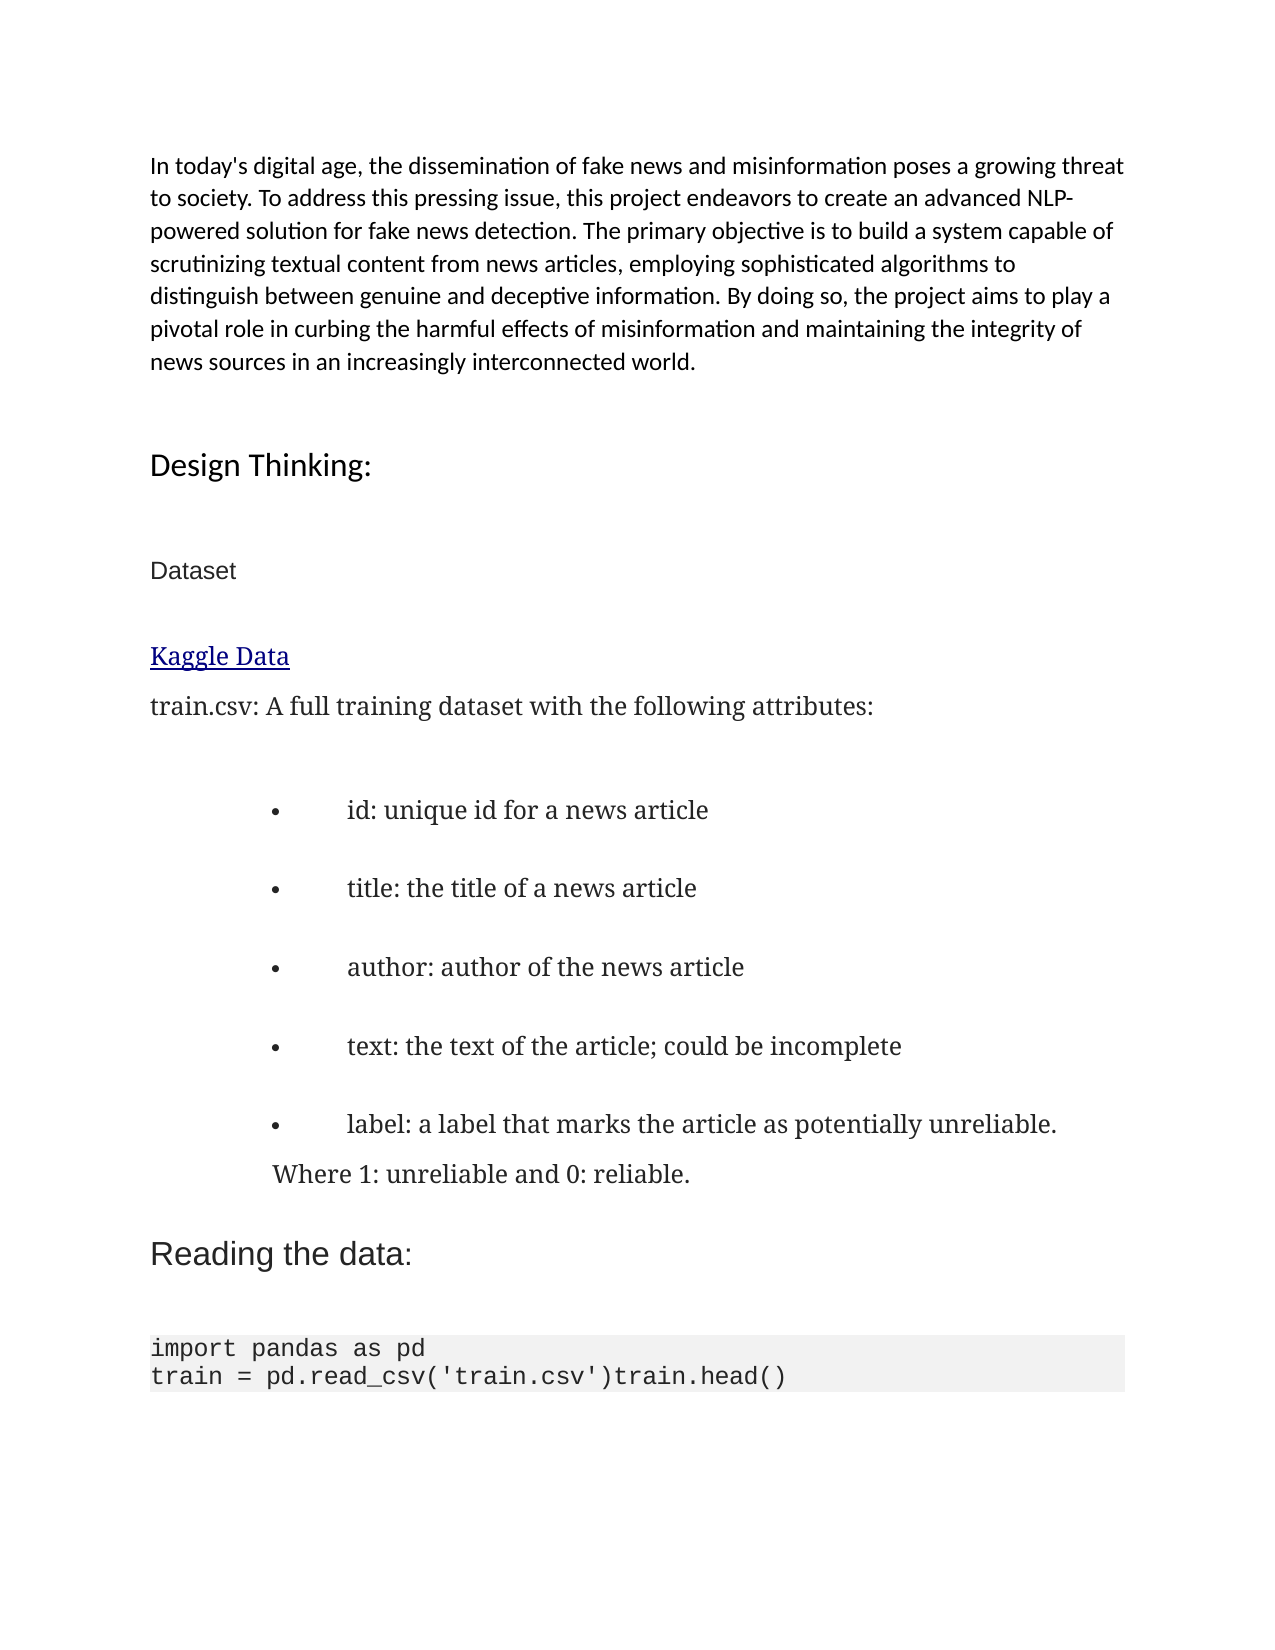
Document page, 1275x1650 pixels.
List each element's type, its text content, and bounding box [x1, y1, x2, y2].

text import pandas as pd train = pd.read_csv('train.csv')train.head() [150, 1335, 1125, 1392]
subtitle Reading the data: [150, 1234, 1125, 1272]
list title: the title of a news article [272, 855, 1125, 905]
text In today's digital age, the dissemination of fake news and misinformation poses a growing threat to society. To address this pressing issue, this project endeavors to create an advanced NLP-powered solution for fake news detection. The primary objective is to build a system capable of scrutinizing textual content from news articles, employing sophisticated algorithms to distinguish between genuine and deceptive information. By doing so, the project aims to play a pivotal role in curbing the harmful effects of misinformation and maintaining the integrity of news sources in an increasingly interconnected world. [150, 150, 1125, 376]
text Design Thinking: [150, 444, 1125, 485]
list text: the text of the article; could be incomplete [272, 1012, 1125, 1062]
list id: unique id for a news article [272, 777, 1125, 827]
text Kaggle Data train.csv: A full training dataset with the following attributes: [150, 623, 1125, 723]
subtitle Dataset [150, 547, 1125, 585]
list author: author of the news article [272, 934, 1125, 984]
list label: a label that marks the article as potentially unreliable. Where 1: unreliable and 0: reliable. [272, 1091, 1125, 1191]
